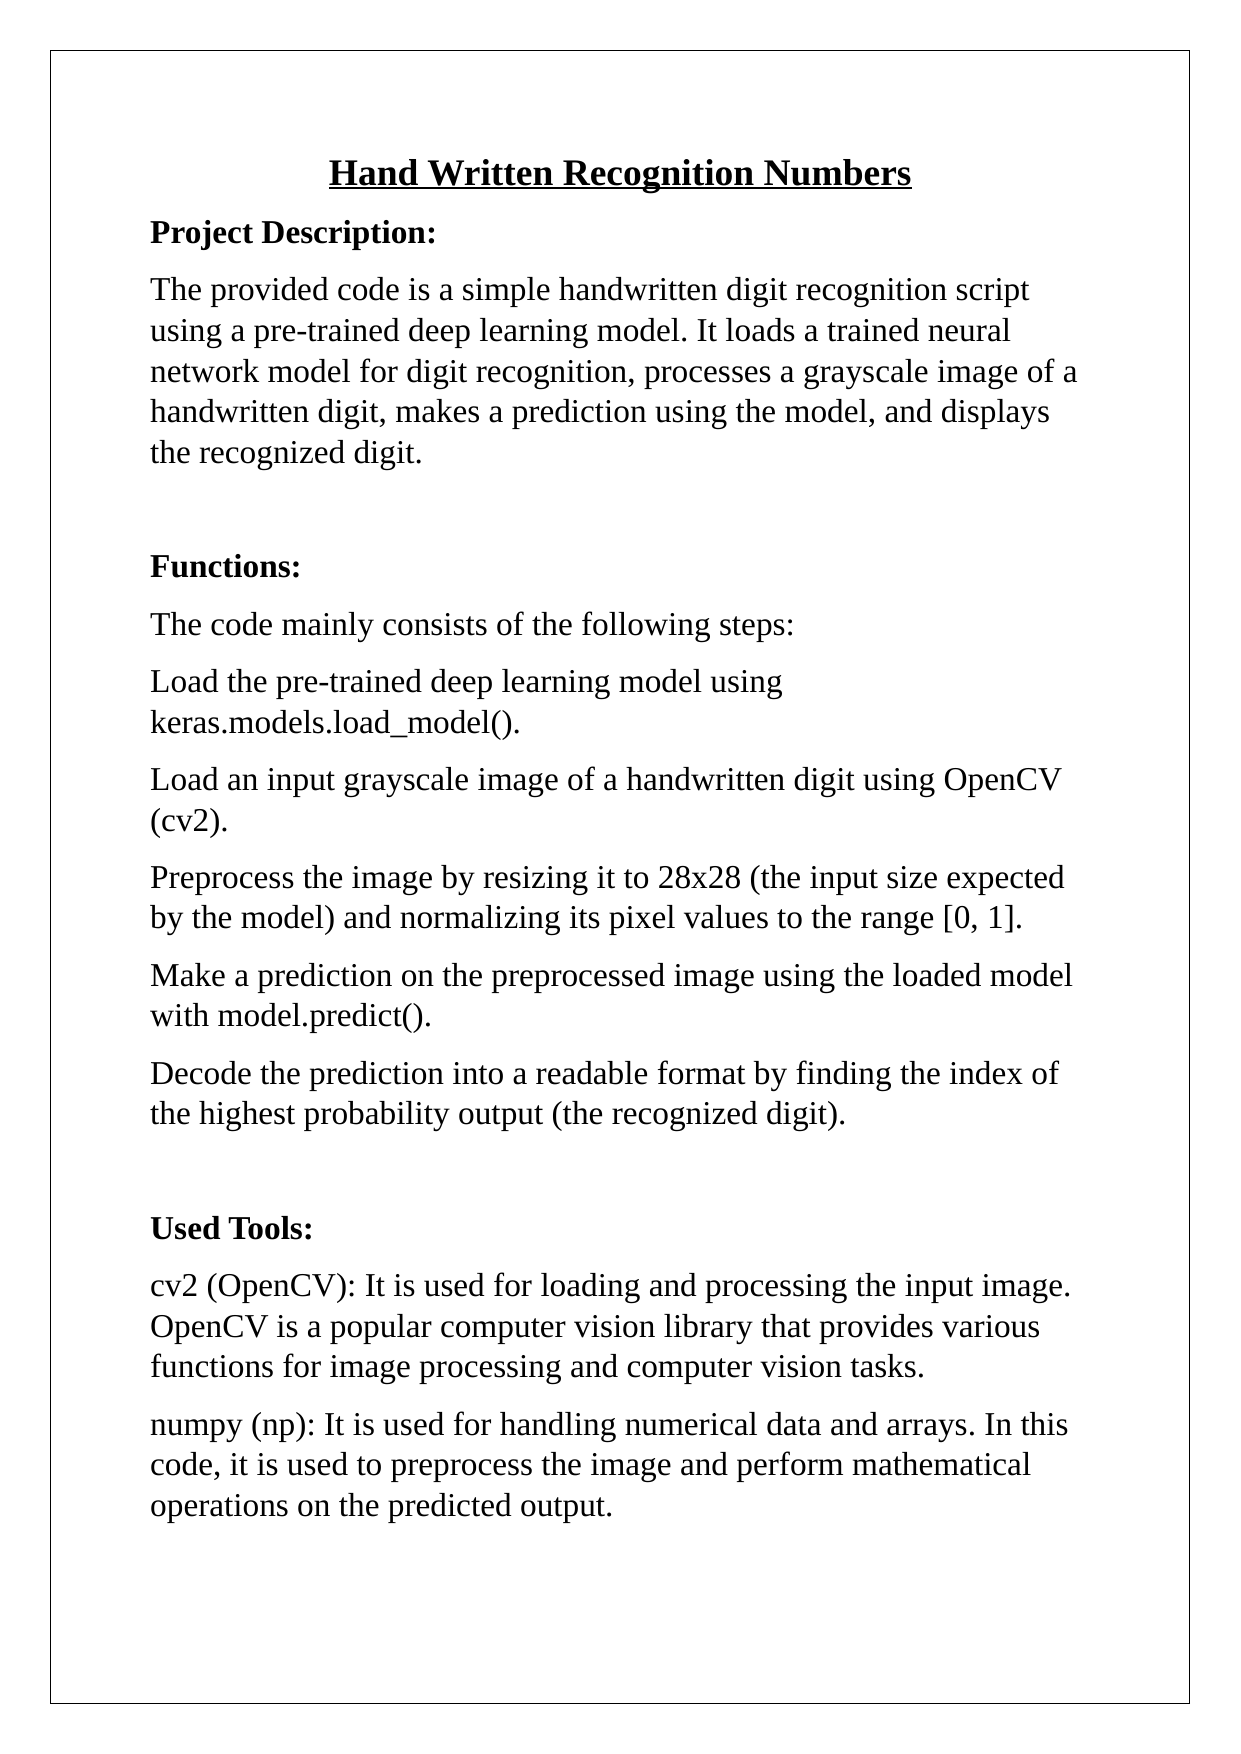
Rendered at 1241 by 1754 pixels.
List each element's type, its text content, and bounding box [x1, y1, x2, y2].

text Hand Written Recognition Numbers [150, 150, 1090, 193]
text Preprocess the image by resizing it to 28x28 (the input size expected by the model) and normalizing its pixel values to the range [0, 1]. [150, 857, 1090, 936]
text Project Description: [150, 212, 1090, 251]
text Used Tools: [150, 1208, 1090, 1246]
text cv2 (OpenCV): It is used for loading and processing the input image. OpenCV is a popular computer vision library that provides various functions for image processing and computer vision tasks. [150, 1265, 1090, 1385]
text Decode the prediction into a readable format by finding the index of the highest probability output (the recognized digit). [150, 1053, 1090, 1132]
text Load the pre-trained deep learning model using keras.models.load_model(). [150, 661, 1090, 740]
text Make a prediction on the preprocessed image using the loaded model with model.predict(). [150, 955, 1090, 1034]
text The code mainly consists of the following steps: [150, 604, 1090, 642]
text Functions: [150, 547, 1090, 585]
text The provided code is a simple handwritten digit recognition script using a pre-trained deep learning model. It loads a trained neural network model for digit recognition, processes a grayscale image of a handwritten digit, makes a prediction using the model, and displays the recognized digit. [150, 269, 1090, 470]
text Load an input grayscale image of a handwritten digit using OpenCV (cv2). [150, 759, 1090, 838]
text numpy (np): It is used for handling numerical data and arrays. In this code, it is used to preprocess the image and perform mathematical operations on the predicted output. [150, 1404, 1090, 1523]
